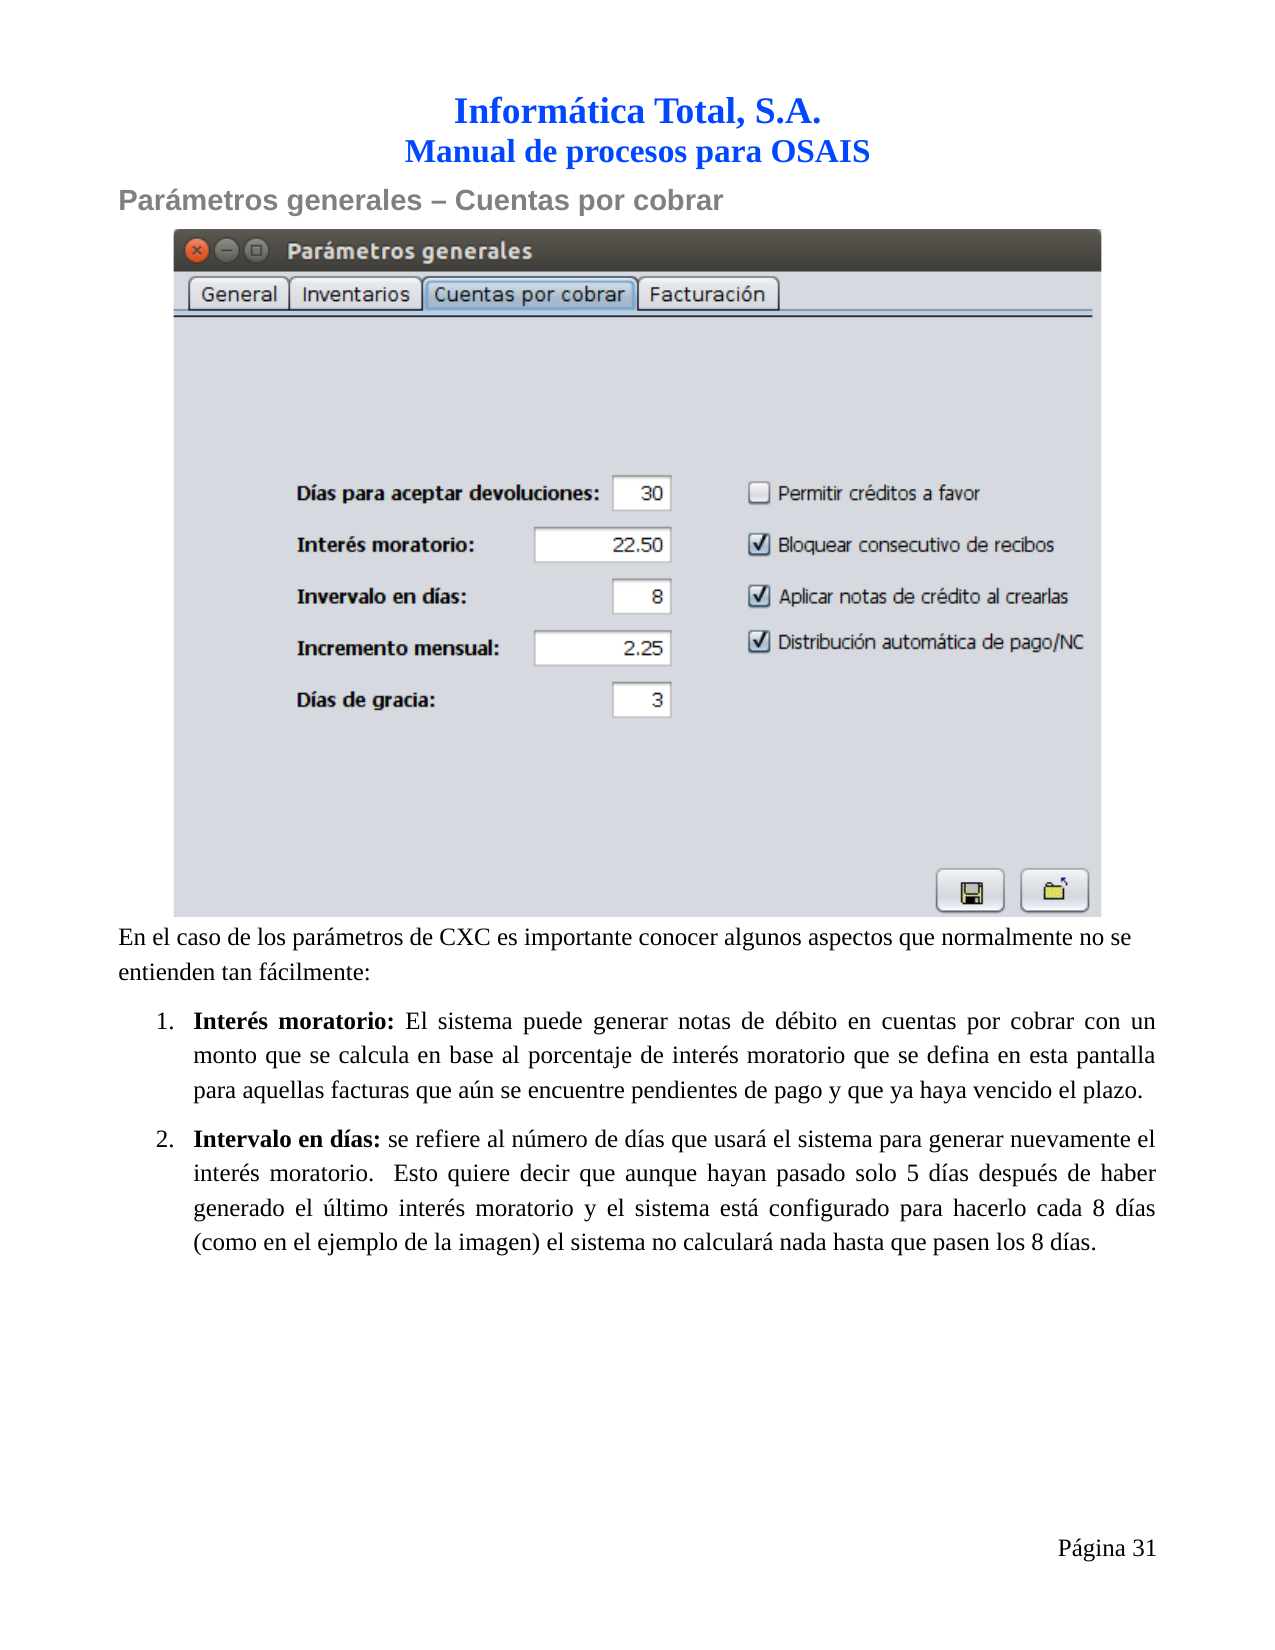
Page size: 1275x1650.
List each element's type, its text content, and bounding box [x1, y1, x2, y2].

list Interés moratorio: El sistema puede generar notas de débito en cuentas por cobrar con un monto que se calcula en base al porcentaje de interés moratorio que se defina en esta pantalla para aquellas facturas que aún se encuentre pendientes de pago y que ya haya vencido el plazo. [156, 1006, 1157, 1103]
list Intervalo en días: se refiere al número de días que usará el sistema para generar nuevamente el interés moratorio. Esto quiere decir que aunque hayan pasado solo 5 días después de haber generado el último interés moratorio y el sistema está configurado para hacerlo cada 8 días (como en el ejemplo de la imagen) el sistema no calculará nada hasta que pasen los 8 días. [156, 1124, 1157, 1256]
picture [173, 229, 1102, 917]
text En el caso de los parámetros de CXC es importante conocer algunos aspectos que normalmente no se entienden tan fácilmente: [118, 229, 1157, 986]
subtitle Parámetros generales – Cuentas por cobrar [118, 183, 1157, 217]
